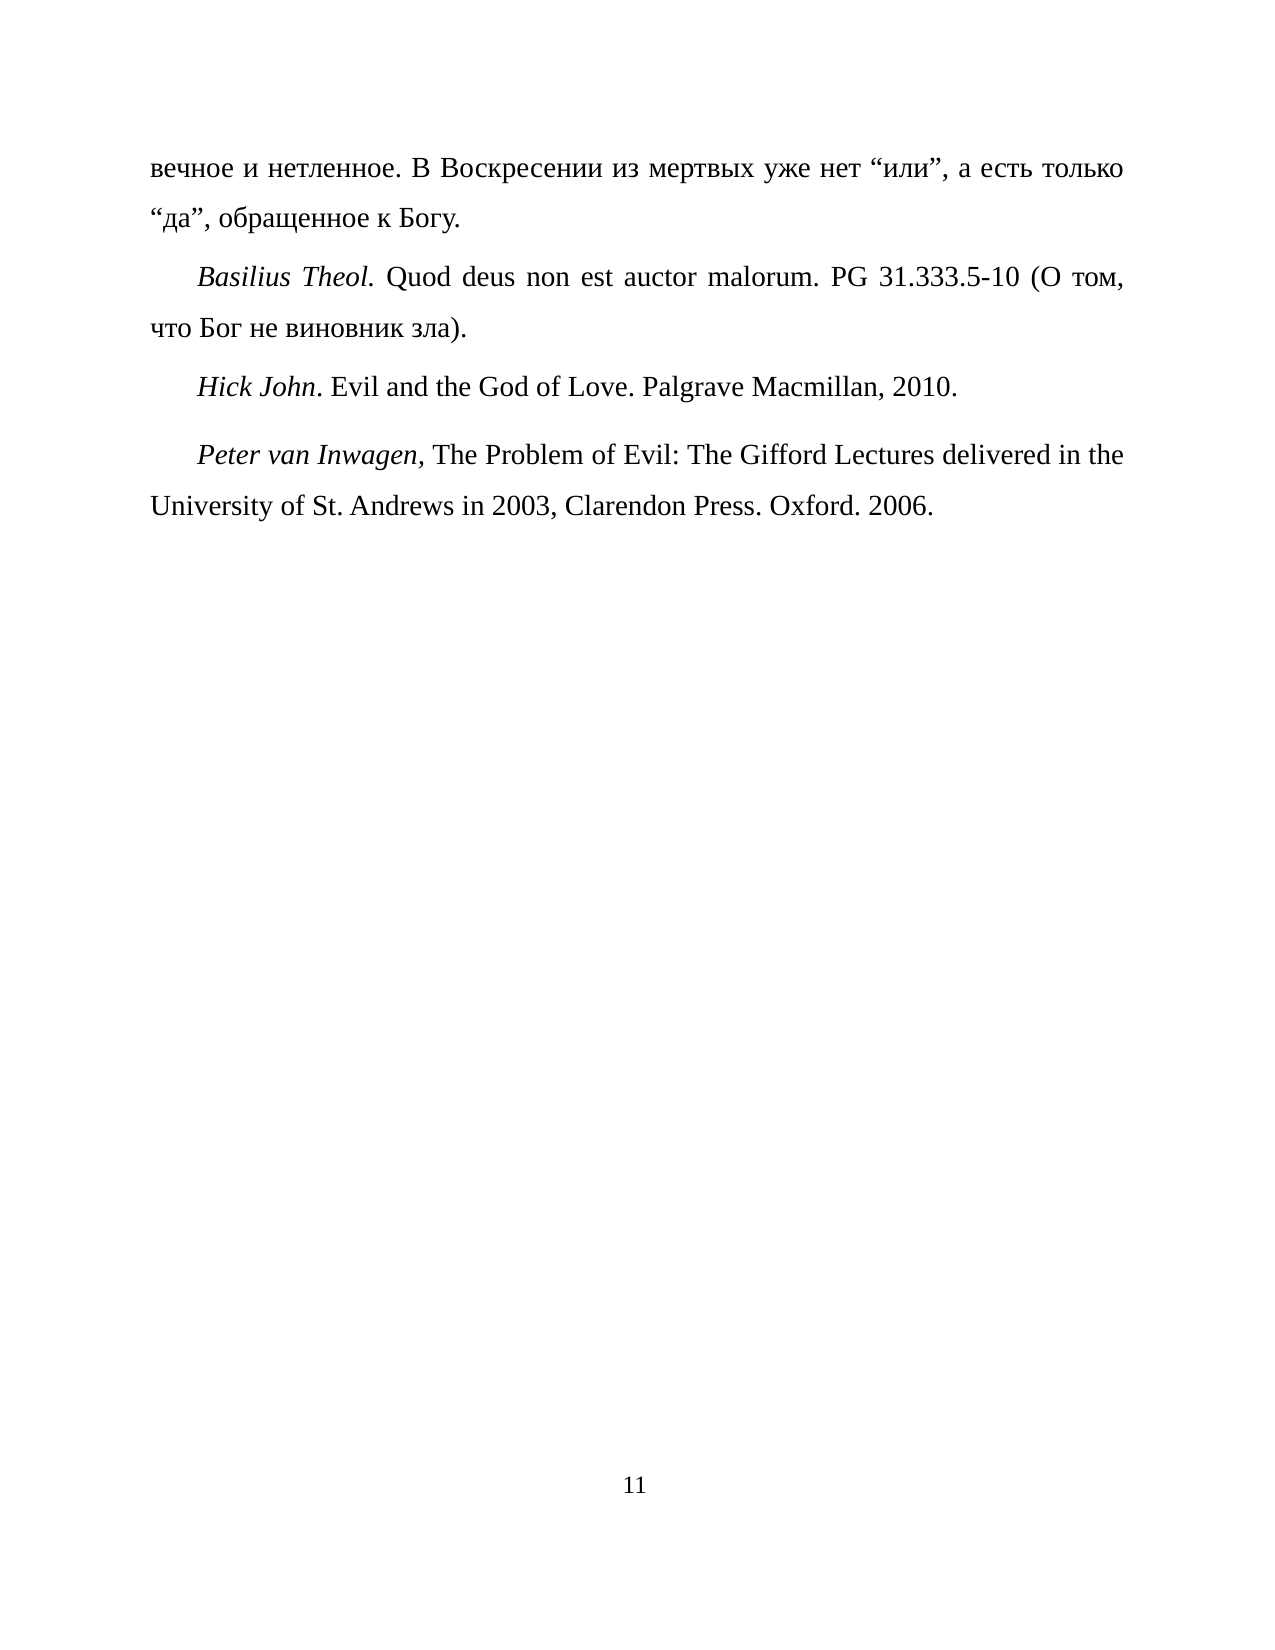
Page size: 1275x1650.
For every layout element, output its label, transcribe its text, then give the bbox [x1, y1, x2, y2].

text вечное и нетленное. В Воскресении из мертвых уже нет “или”, а есть только “да”, обращенное к Богу. [150, 150, 1125, 234]
text Peter van Inwagen, The Problem of Evil: The Gifford Lectures delivered in the University of St. Andrews in 2003, Clarendon Press. Oxford. 2006. [150, 437, 1125, 521]
text Basilius Theol. Quod deus non est auctor malorum. PG 31.333.5-10 (О том, что Бог не виновник зла). [150, 259, 1125, 343]
text Hick John. Evil and the God of Love. Palgrave Macmillan, 2010. [150, 369, 1125, 403]
